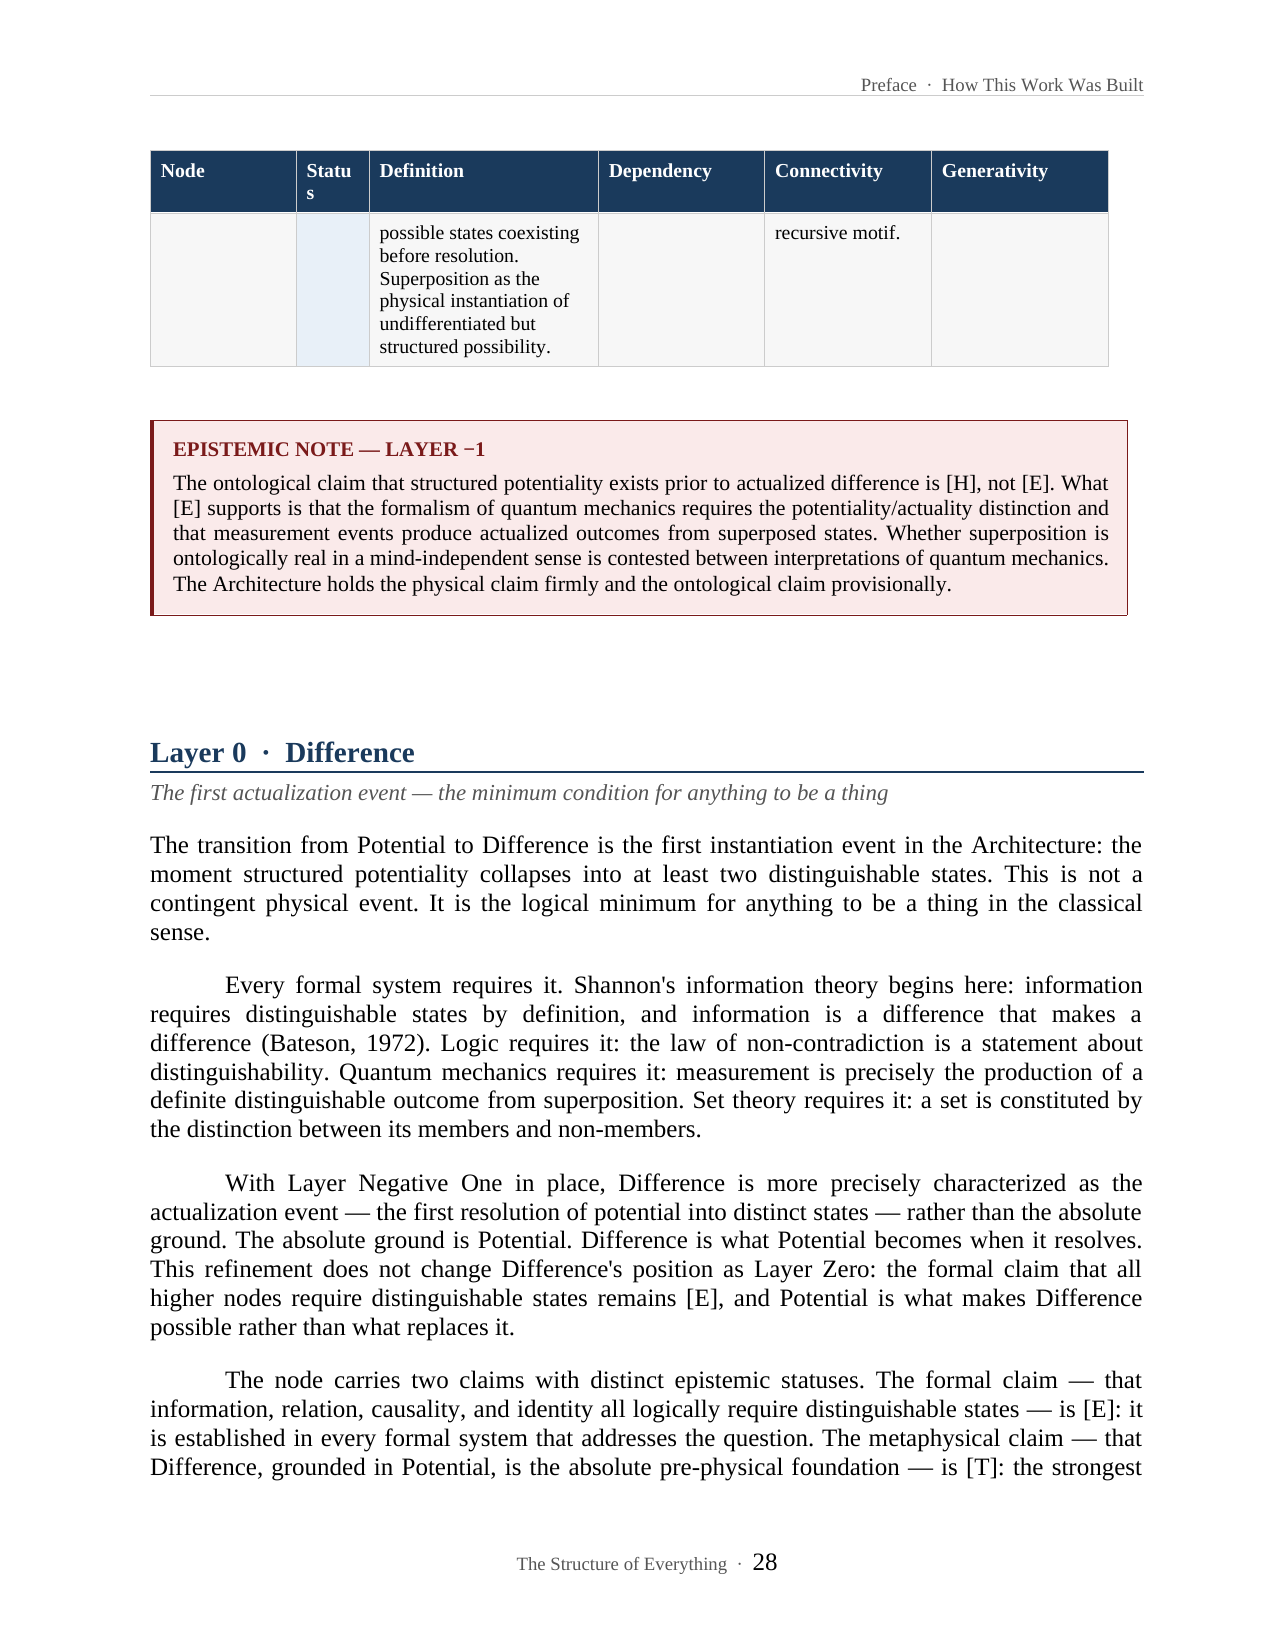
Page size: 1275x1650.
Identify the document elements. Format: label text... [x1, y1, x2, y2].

table_cell [151, 214, 296, 366]
table_cell [932, 214, 1108, 366]
text The node carries two claims with distinct epistemic statuses. The formal claim — that information, relation, causality, and identity all logically require distinguishable states — is [E]: it is established in every formal system that addresses the question. The metaphysical claim — that Difference, grounded in Potential, is the absolute pre-physical foundation — is [T]: the strongest [150, 1365, 1144, 1480]
table_cell recursive motif. [765, 214, 931, 366]
table_cell possible states coexisting before resolution. Superposition as the physical instantiation of undifferentiated but structured possibility. [370, 214, 598, 366]
text The first actualization event — the minimum condition for anything to be a thing [150, 779, 1144, 805]
table_cell [599, 214, 764, 366]
table_header Definition [370, 151, 598, 212]
table_header Connectivity [765, 151, 931, 212]
text The transition from Potential to Difference is the first instantiation event in the Architecture: the moment structured potentiality collapses into at least two distinguishable states. This is not a contingent physical event. It is the logical minimum for anything to be a thing in the classical sense. [150, 830, 1144, 945]
text With Layer Negative One in place, Difference is more precisely characterized as the actualization event — the first resolution of potential into distinct states — rather than the absolute ground. The absolute ground is Potential. Difference is what Potential becomes when it resolves. This refinement does not change Difference's position as Layer Zero: the formal claim that all higher nodes require distinguishable states remains [E], and Potential is what makes Difference possible rather than what replaces it. [150, 1168, 1144, 1340]
text Layer 0 · Difference [150, 736, 1144, 771]
text Every formal system requires it. Shannon's information theory begins here: information requires distinguishable states by definition, and information is a difference that makes a difference (Bateson, 1972). Logic requires it: the law of non-contradiction is a statement about distinguishability. Quantum mechanics requires it: measurement is precisely the production of a definite distinguishable outcome from superposition. Set theory requires it: a set is constituted by the distinction between its members and non-members. [150, 970, 1144, 1143]
table_header Dependency [599, 151, 764, 212]
table_header EPISTEMIC NOTE — Layer −1 The ontological claim that structured potentiality exists prior to actualized difference is [H], not [E]. What [E] supports is that the formalism of quantum mechanics requires the potentiality/actuality distinction and that measurement events produce actualized outcomes from superposed states. Whether superposition is ontologically real in a mind-independent sense is contested between interpretations of quantum mechanics. The Architecture holds the physical claim firmly and the ontological claim provisionally. [154, 421, 1127, 614]
table_cell [297, 214, 369, 366]
table_header Generativity [932, 151, 1108, 212]
table_header Node [151, 151, 296, 212]
table_header Status [297, 151, 369, 212]
